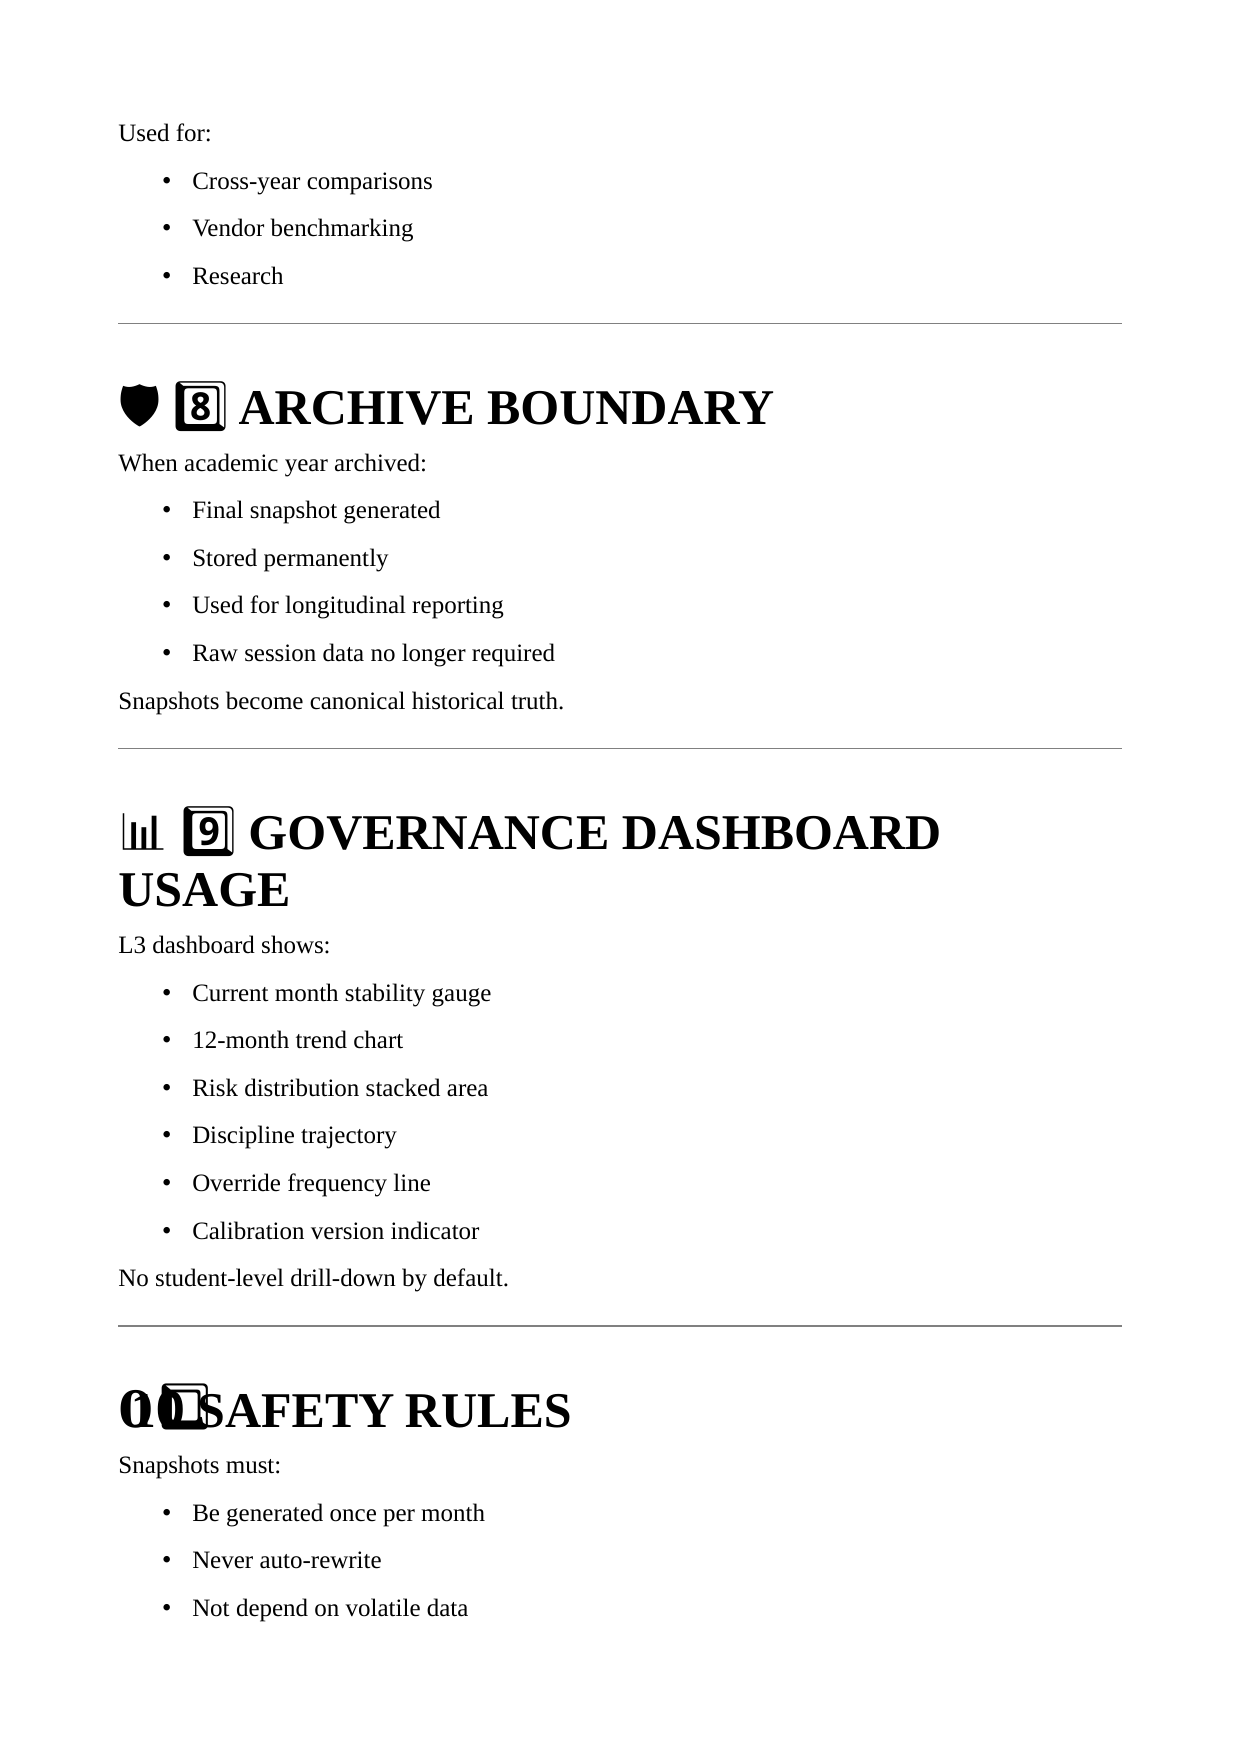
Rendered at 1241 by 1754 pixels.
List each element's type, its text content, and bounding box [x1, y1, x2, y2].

subtitle 🛡 8️⃣ ARCHIVE BOUNDARY [118, 378, 1122, 435]
list Vendor benchmarking [162, 213, 1122, 242]
list Final snapshot generated [162, 495, 1122, 524]
text Snapshots become canonical historical truth. [118, 686, 1122, 714]
text When academic year archived: [118, 448, 1122, 477]
subtitle 🔐 10️⃣ SAFETY RULES [118, 1380, 1122, 1438]
subtitle 📊 9️⃣ GOVERNANCE DASHBOARD USAGE [118, 803, 1122, 918]
text L3 dashboard shows: [118, 930, 1122, 959]
list Used for longitudinal reporting [162, 591, 1122, 619]
list Override frequency line [162, 1168, 1122, 1197]
list Raw session data no longer required [162, 638, 1122, 667]
list 12-month trend chart [162, 1025, 1122, 1054]
list Never auto-rewrite [162, 1546, 1122, 1574]
text Used for: [118, 118, 1122, 147]
list Current month stability gauge [162, 978, 1122, 1007]
text No student-level drill-down by default. [118, 1263, 1122, 1292]
list Not depend on volatile data [162, 1593, 1122, 1622]
list Be generated once per month [162, 1498, 1122, 1527]
list Calibration version indicator [162, 1216, 1122, 1244]
list Stored permanently [162, 543, 1122, 572]
text Snapshots must: [118, 1450, 1122, 1479]
list Discipline trajectory [162, 1121, 1122, 1149]
list Research [162, 261, 1122, 290]
list Cross-year comparisons [162, 166, 1122, 194]
list Risk distribution stacked area [162, 1073, 1122, 1102]
